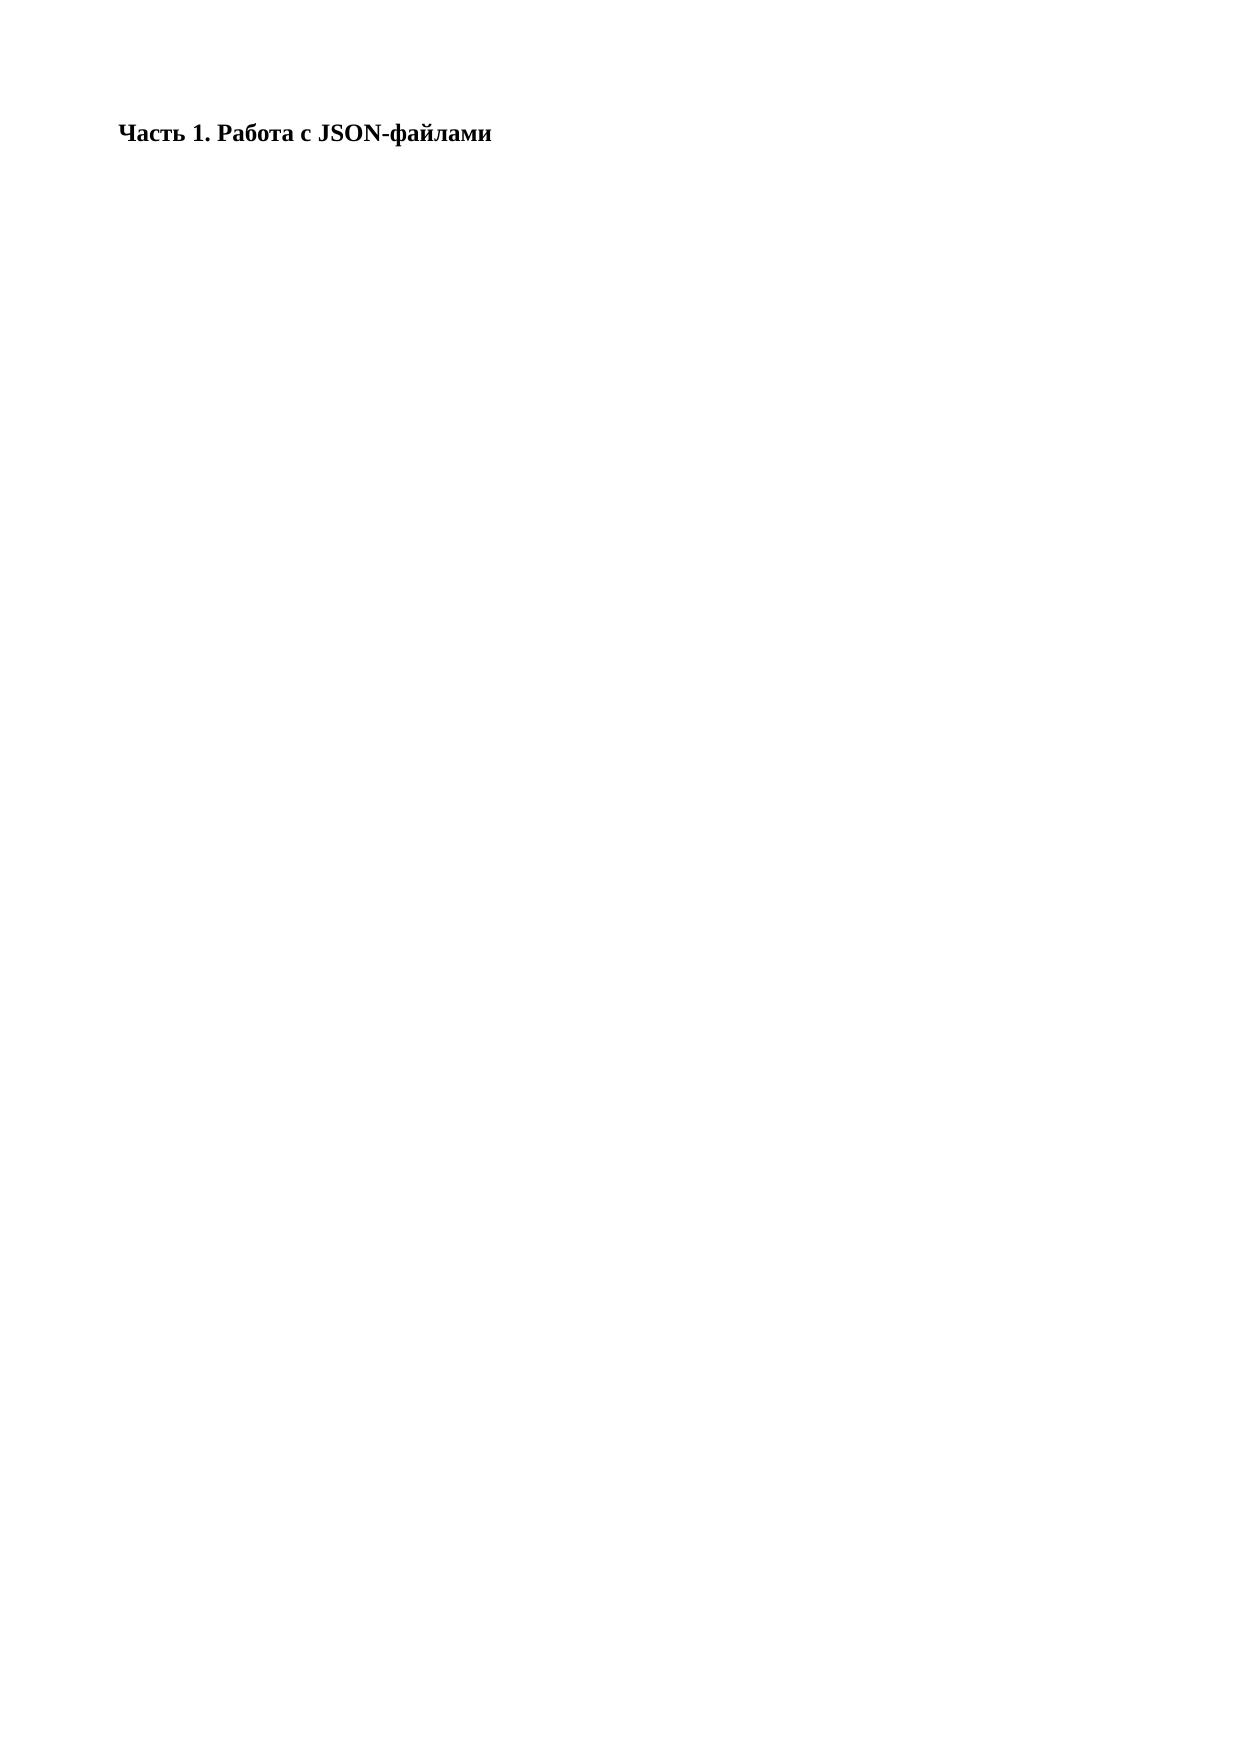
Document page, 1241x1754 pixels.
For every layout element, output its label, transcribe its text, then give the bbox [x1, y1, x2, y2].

text Часть 1. Работа с JSON-файлами [118, 118, 1122, 147]
